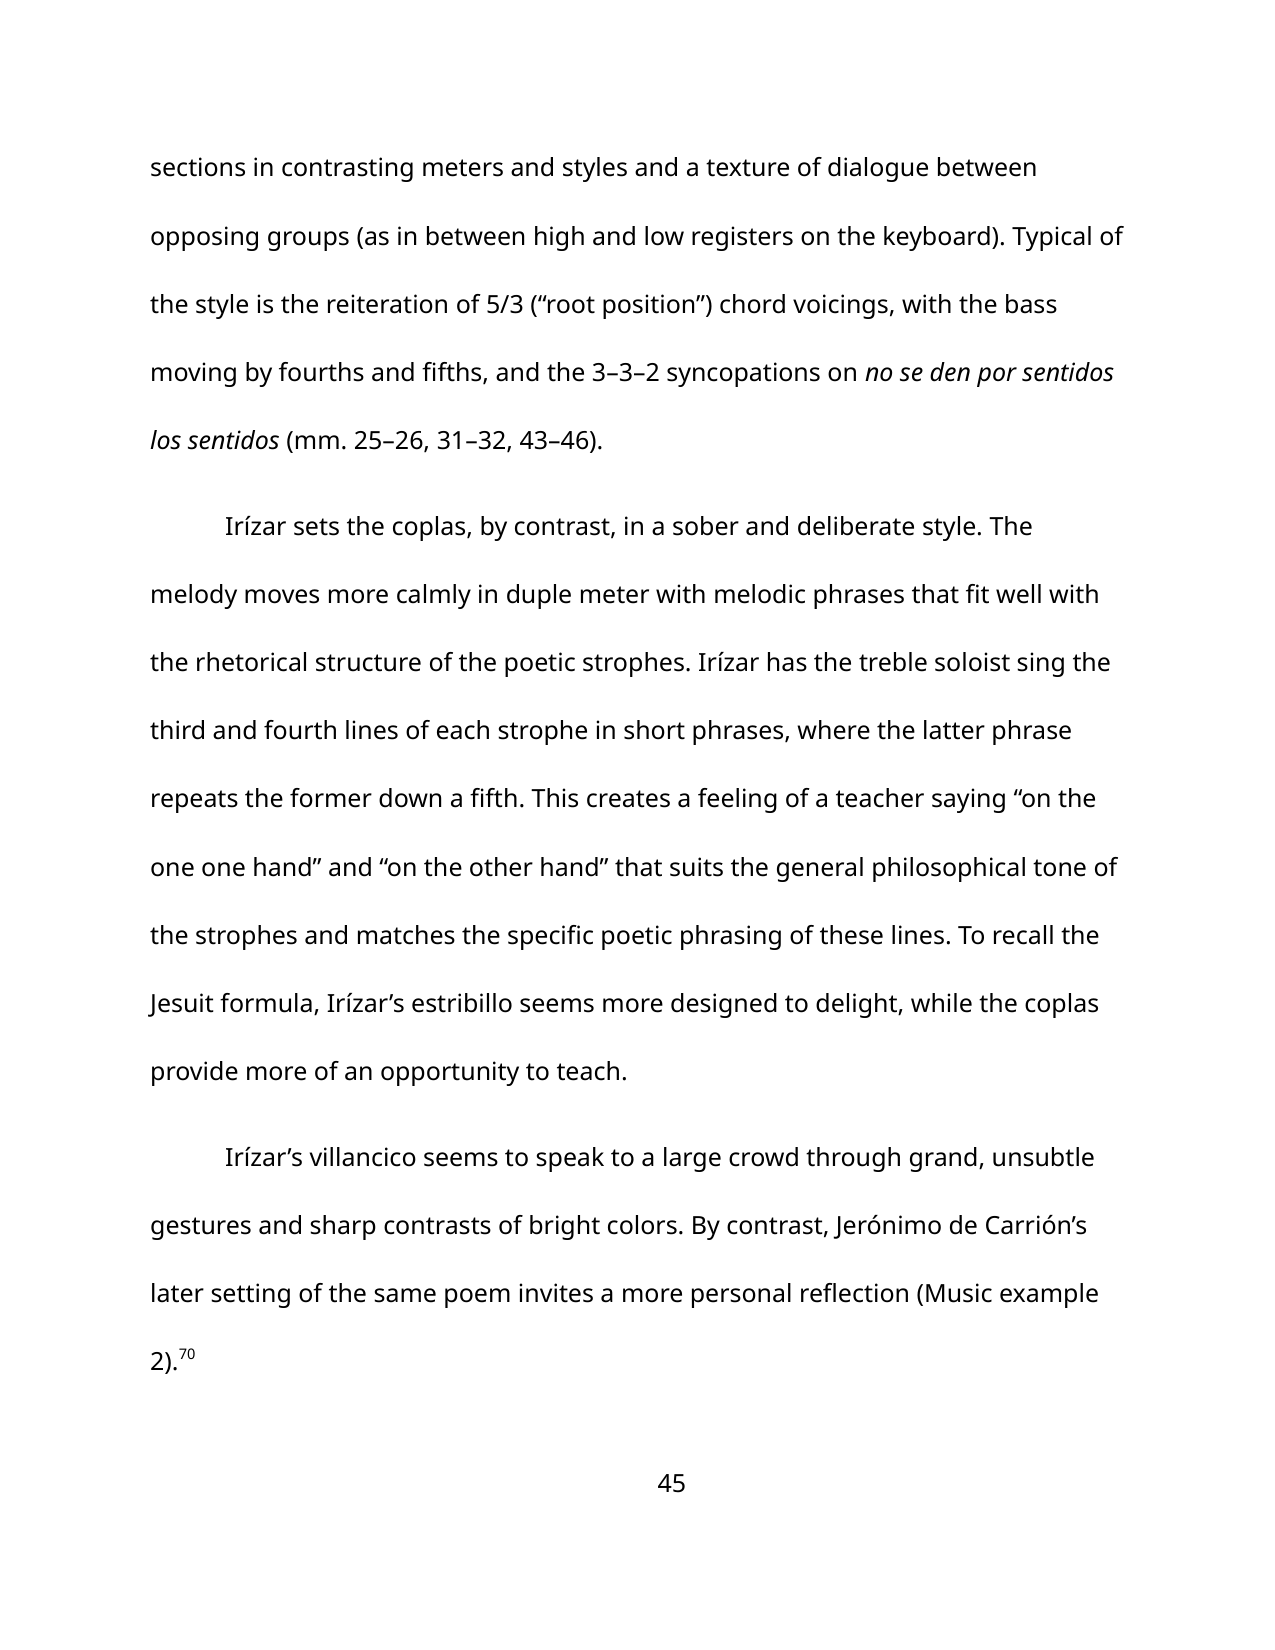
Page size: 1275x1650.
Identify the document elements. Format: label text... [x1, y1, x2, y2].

text Irízar’s villancico seems to speak to a large crowd through grand, unsubtle gestures and sharp contrasts of bright colors. By contrast, Jerónimo de Carrión’s later setting of the same poem invites a more personal reflection (Music example 2). [150, 1139, 1125, 1378]
text sections in contrasting meters and styles and a texture of dialogue between opposing groups (as in between high and low registers on the keyboard). Typical of the style is the reiteration of 5/3 (“root position”) chord voicings, with the bass moving by fourths and fifths, and the 3–3–2 syncopations on no se den por sentidos los sentidos (mm. 25–26, 31–32, 43–46). [150, 150, 1125, 457]
text Irízar sets the coplas, by contrast, in a sober and deliberate style. The melody moves more calmly in duple meter with melodic phrases that fit well with the rhetorical structure of the poetic strophes. Irízar has the treble soloist sing the third and fourth lines of each strophe in short phrases, where the latter phrase repeats the former down a fifth. This creates a feeling of a teacher saying “on the one one hand” and “on the other hand” that suits the general philosophical tone of the strophes and matches the specific poetic phrasing of these lines. To recall the Jesuit formula, Irízar’s estribillo seems more designed to delight, while the coplas provide more of an opportunity to teach. [150, 508, 1125, 1088]
